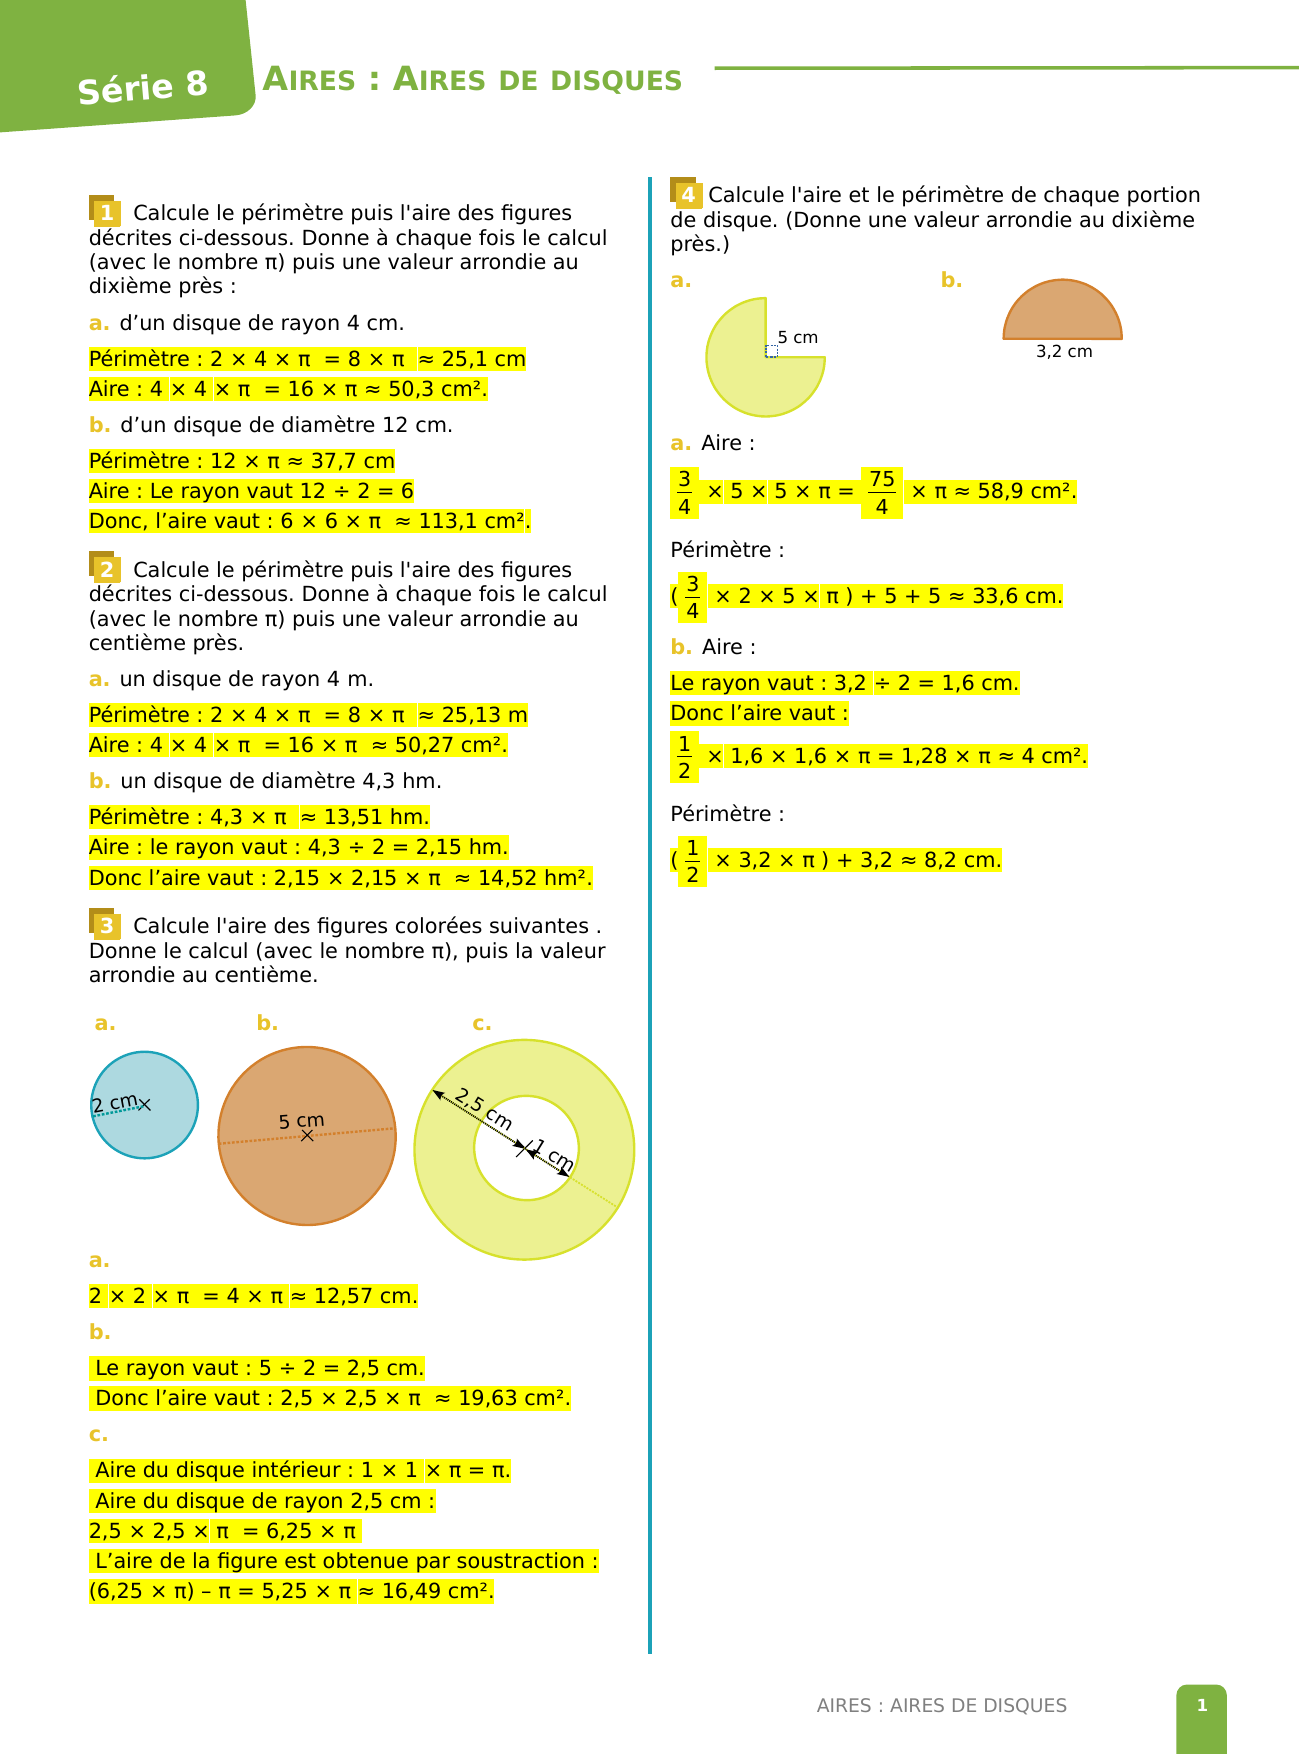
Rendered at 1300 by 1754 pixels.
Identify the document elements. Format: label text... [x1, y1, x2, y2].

subtitle Aire du disque intérieur : 1 × 1 × π = π. [88, 1458, 623, 1483]
table_header [250, 993, 466, 1176]
subtitle Périmètre : 2 × 4 × π = 8 × π ≈ 25,13 m [528, 703, 623, 727]
subtitle Périmètre : 2 × 4 × π = 8 × π ≈ 25,1 cm [526, 347, 623, 371]
subtitle Le rayon vaut : 3,2 ÷ 2 = 1,6 cm. [1020, 671, 1205, 695]
subtitle Donc l’aire vaut : 2,5 × 2,5 × π ≈ 19,63 cm². [571, 1386, 623, 1411]
subtitle Donc l’aire vaut : [849, 701, 1205, 726]
list un disque de diamètre 4,3 hm. [88, 769, 629, 793]
subtitle Aire : 4 × 4 × π = 16 × π ≈ 50,3 cm². [488, 377, 623, 401]
subtitle Aire : 4 × 4 × π = 16 × π ≈ 50,27 cm². [508, 733, 623, 757]
subtitle × 5 × 5 × π = [699, 467, 861, 519]
list Aire : [670, 431, 1211, 456]
subtitle Calcule le périmètre puis l'aire des figures décrites ci-dessous. Donne à chaque fois le calcul (avec le nombre π) puis une valeur arrondie au dixième près : [88, 195, 629, 299]
list un disque de rayon 4 m. [88, 667, 629, 691]
subtitle ( × 3,2 × π ) + 3,2 ≈ 8,2 cm. [707, 836, 1205, 887]
subtitle Aire du disque de rayon 2,5 cm : [436, 1489, 623, 1513]
subtitle Aire : Le rayon vaut 12 ÷ 2 = 6 [414, 479, 623, 503]
subtitle Périmètre : 4,3 × π ≈ 13,51 hm. [430, 805, 623, 829]
subtitle 2,5 × 2,5 × π = 6,25 × π [362, 1519, 623, 1543]
table_header [89, 993, 250, 1176]
subtitle 2 × 2 × π = 4 × π ≈ 12,57 cm. [418, 1284, 623, 1308]
list d’un disque de rayon 4 cm. [88, 311, 629, 335]
subtitle Calcule le périmètre puis l'aire des figures décrites ci-dessous. Donne à chaque fois le calcul (avec le nombre π) puis une valeur arrondie au centième près. [88, 551, 629, 655]
text Périmètre : [670, 524, 1211, 566]
subtitle Calcule l'aire des figures colorées suivantes . Donne le calcul (avec le nombre π), puis la valeur arrondie au centième. [88, 908, 629, 987]
text Périmètre : [670, 789, 1211, 830]
subtitle Aire : le rayon vaut : 4,3 ÷ 2 = 2,15 hm. [509, 835, 623, 860]
subtitle Calcule l'aire et le périmètre de chaque portion de disque. (Donne une valeur arrondie au dixième près.) [670, 177, 1211, 257]
list d’un disque de diamètre 12 cm. [88, 413, 629, 437]
subtitle Périmètre : 12 × π ≈ 37,7 cm [395, 449, 623, 473]
subtitle × 1,6 × 1,6 × π = 1,28 × π ≈ 4 cm². [699, 731, 1205, 783]
subtitle (6,25 × π) – π = 5,25 × π ≈ 16,49 cm². [494, 1579, 623, 1604]
list Aire : [670, 635, 1211, 659]
table_header [466, 993, 629, 1109]
subtitle Le rayon vaut : 5 ÷ 2 = 2,5 cm. [425, 1356, 623, 1381]
subtitle Donc, l’aire vaut : 6 × 6 × π ≈ 113,1 cm². [531, 509, 623, 533]
subtitle × π ≈ 58,9 cm². [903, 467, 1205, 519]
subtitle ( × 2 × 5 × π ) + 5 + 5 ≈ 33,6 cm. [707, 572, 1205, 623]
